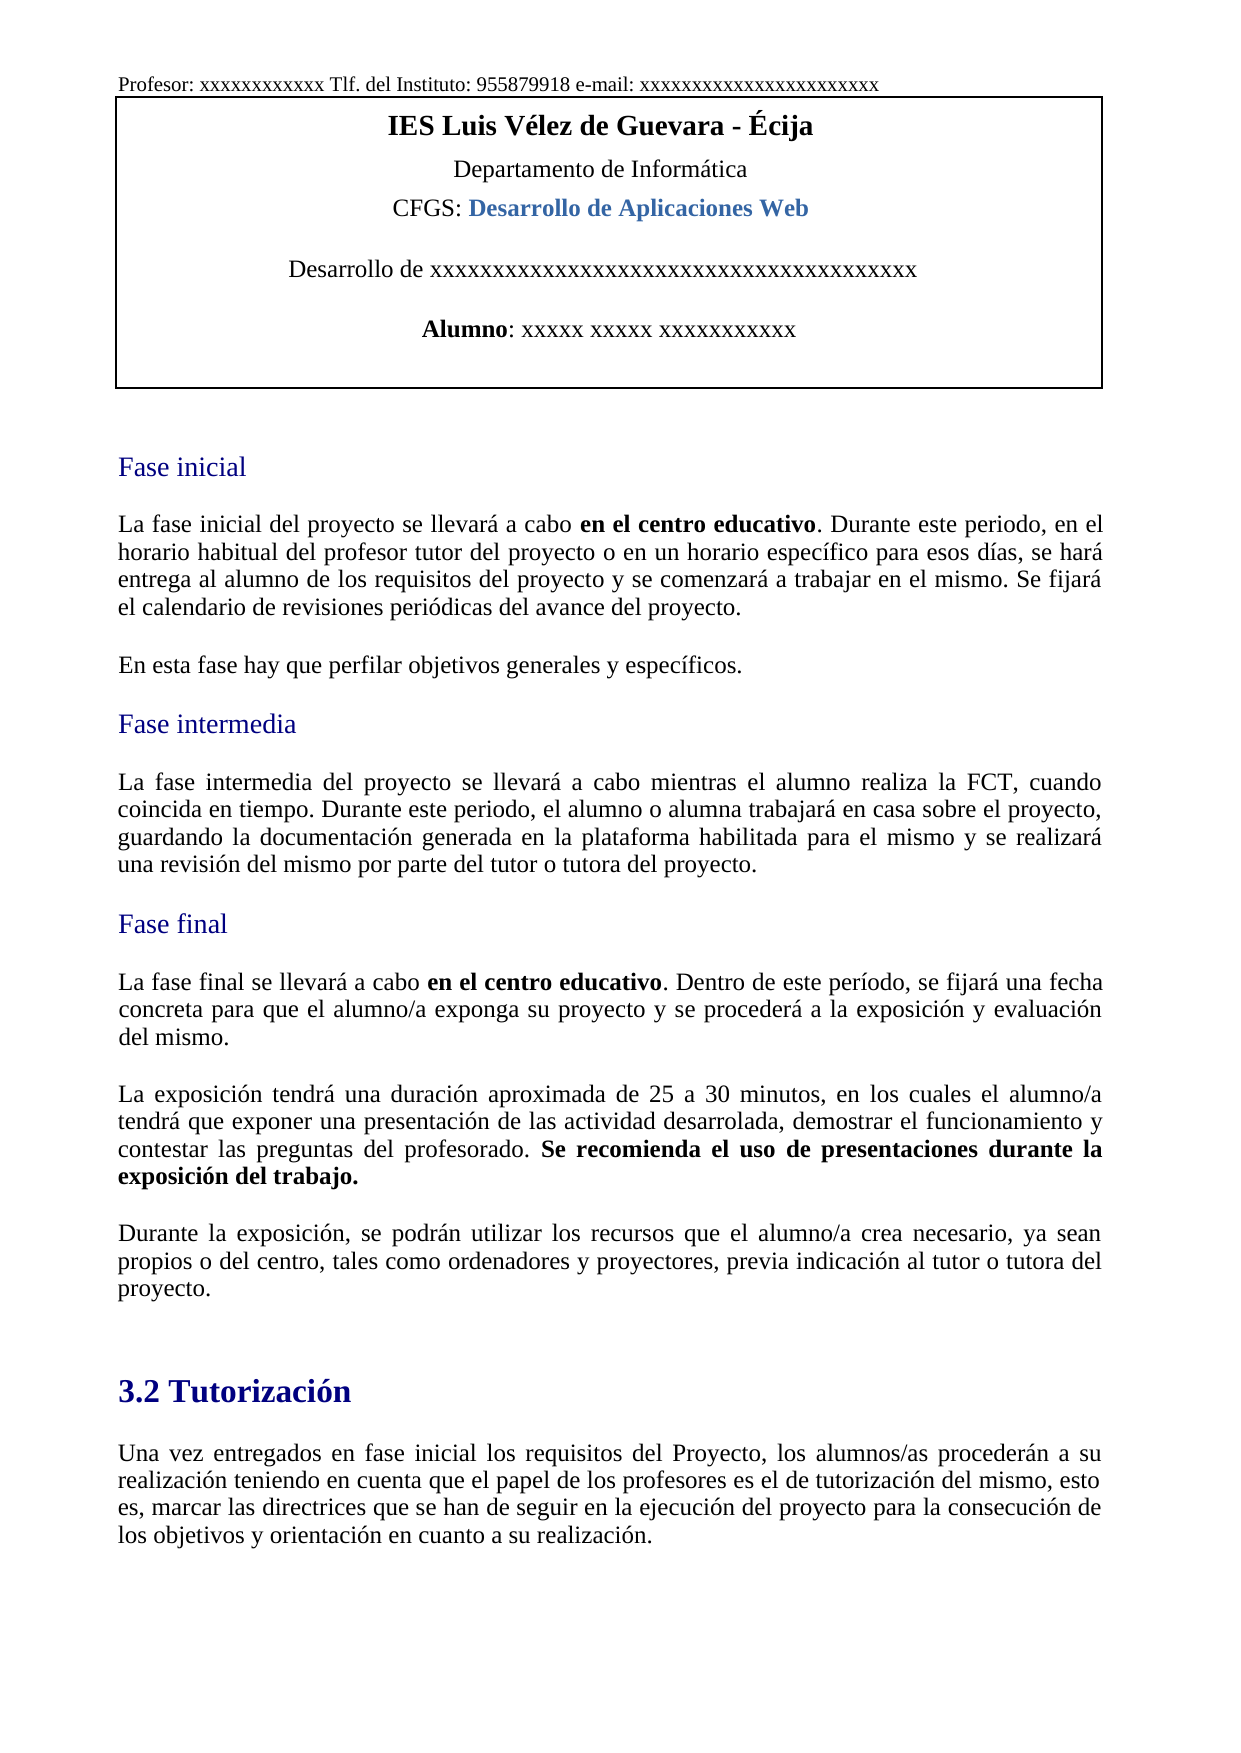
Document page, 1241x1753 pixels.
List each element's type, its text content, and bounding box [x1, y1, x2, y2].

text Profesor: xxxxxxxxxxxx Tlf. del Instituto: 955879918 e-mail: xxxxxxxxxxxxxxxxxxxxxxx [118, 73, 1092, 96]
text 3.2 Tutorización [118, 1372, 1103, 1410]
text En esta fase hay que perfilar objetivos generales y específicos. [118, 650, 1103, 679]
text Fase inicial [118, 450, 1103, 482]
table_header IES Luis Vélez de Guevara - Écija Departamento de Informática CFGS: Desarrollo de Aplicaciones Web Desarrollo de xxxxxxxxxxxxxxxxxxxxxxxxxxxxxxxxxxxxxxx Alumno: xxxxx xxxxx xxxxxxxxxxx [117, 98, 1101, 387]
text Durante la exposición, se podrán utilizar los recursos que el alumno/a crea necesario, ya sean propios o del centro, tales como ordenadores y proyectores, previa indicación al tutor o tutora del proyecto. [117, 1220, 1103, 1302]
text La fase final se llevará a cabo en el centro educativo. Dentro de este período, se fijará una fecha concreta para que el alumno/a exponga su proyecto y se procederá a la exposición y evaluación del mismo. [118, 969, 1103, 1051]
text Fase intermedia [118, 707, 1103, 740]
text La fase inicial del proyecto se llevará a cabo en el centro educativo. Durante este periodo, en el horario habitual del profesor tutor del proyecto o en un horario específico para esos días, se hará entrega al alumno de los requisitos del proyecto y se comenzará a trabajar en el mismo. Se fijará el calendario de revisiones periódicas del avance del proyecto. [118, 511, 1104, 620]
text La exposición tendrá una duración aproximada de 25 a 30 minutos, en los cuales el alumno/a tendrá que exponer una presentación de las actividad desarrolada, demostrar el funcionamiento y contestar las preguntas del profesorado. Se recomienda el uso de presentaciones durante la exposición del trabajo. [118, 1081, 1103, 1190]
text La fase intermedia del proyecto se llevará a cabo mientras el alumno realiza la FCT, cuando coincida en tiempo. Durante este periodo, el alumno o alumna trabajará en casa sobre el proyecto, guardando la documentación generada en la plataforma habilitada para el mismo y se realizará una revisión del mismo por parte del tutor o tutora del proyecto. [117, 768, 1103, 878]
text Una vez entregados en fase inicial los requisitos del Proyecto, los alumnos/as procederán a su realización teniendo en cuenta que el papel de los profesores es el de tutorización del mismo, esto es, marcar las directrices que se han de seguir en la ejecución del proyecto para la consecución de los objetivos y orientación en cuanto a su realización. [118, 1439, 1102, 1549]
text Fase final [118, 907, 1103, 940]
